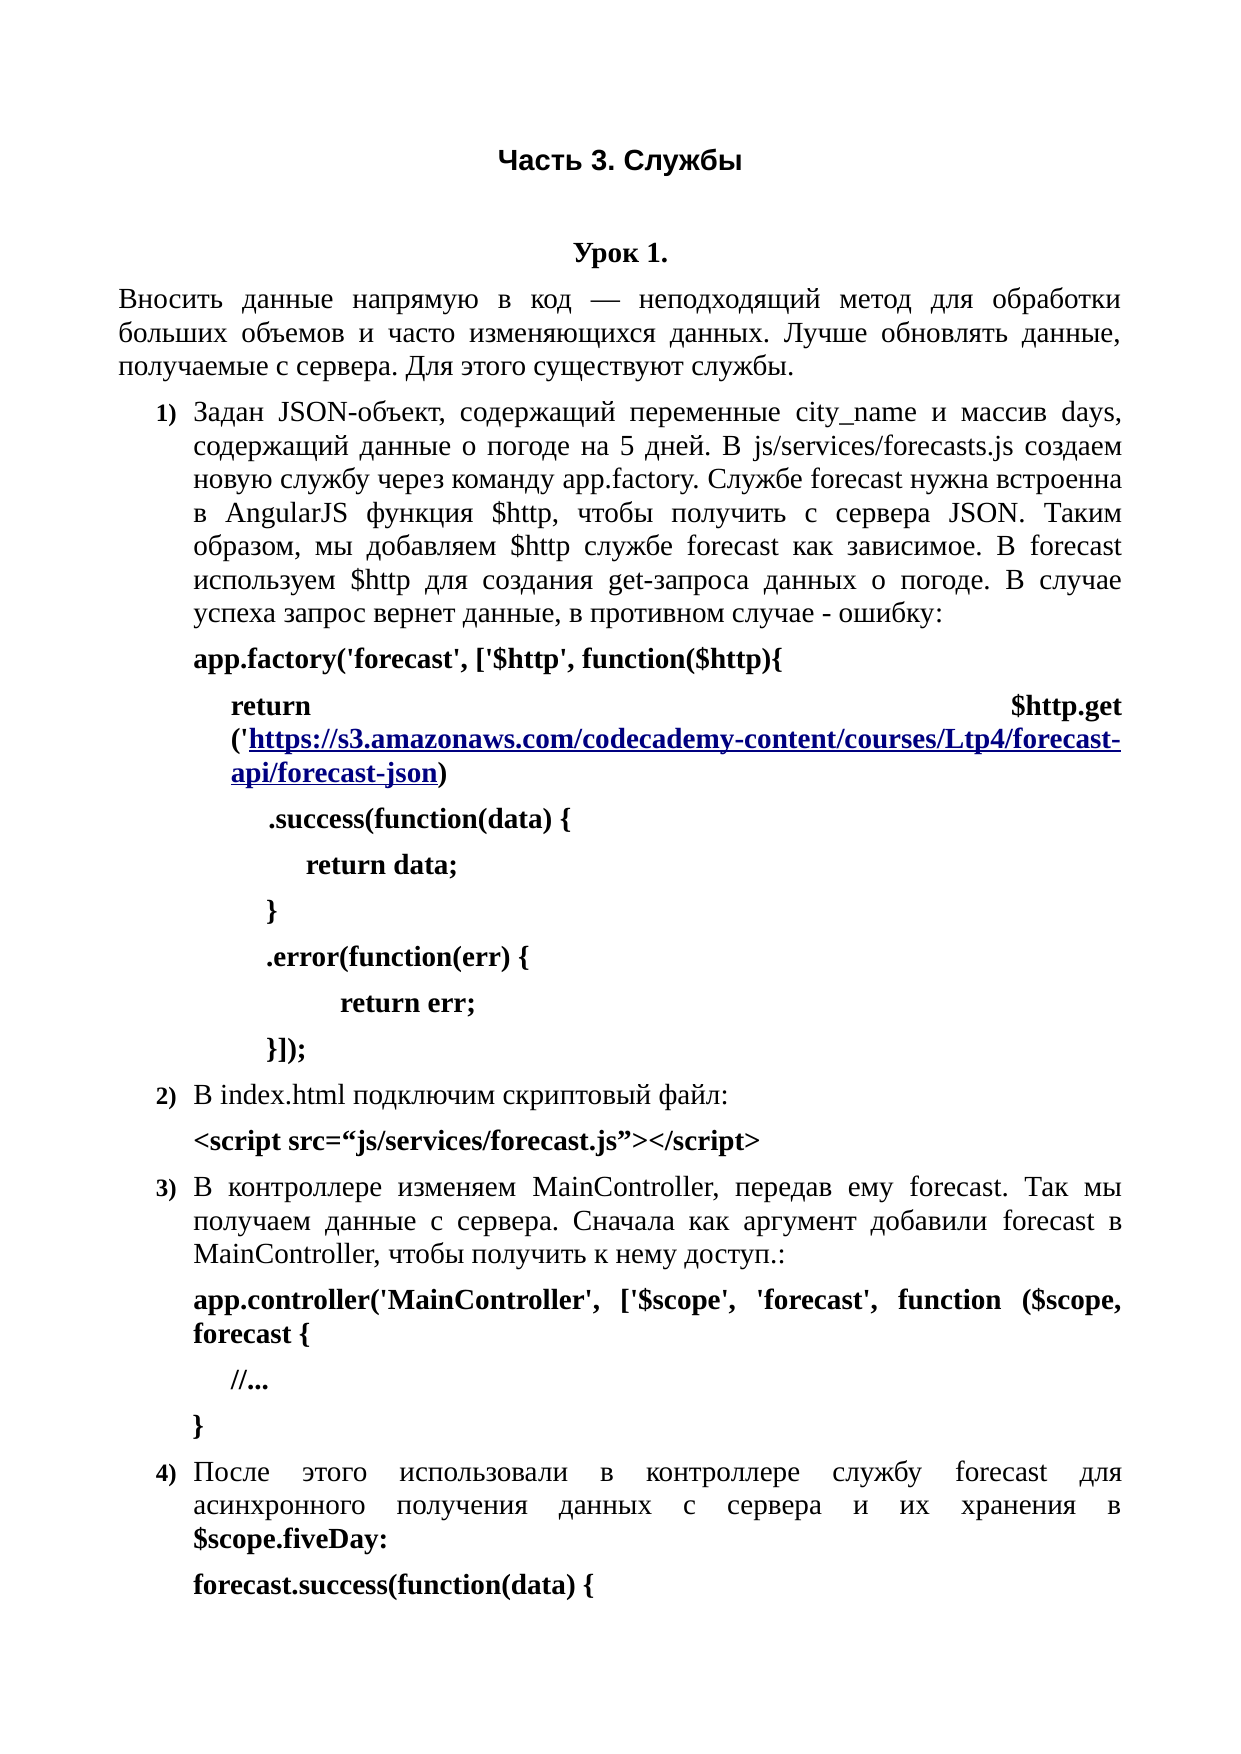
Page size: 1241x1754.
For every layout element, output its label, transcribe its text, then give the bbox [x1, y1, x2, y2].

list В index.html подключим скриптовый файл: [156, 1077, 1122, 1111]
list return data; [268, 847, 1122, 880]
text Урок 1. [118, 235, 1122, 269]
text } [118, 893, 1122, 926]
subtitle Часть 3. Службы [118, 143, 1122, 177]
text return err; [118, 985, 1122, 1018]
text }]); [118, 1031, 1122, 1064]
list return $http.get ('https://s3.amazonaws.com/codecademy-content/courses/Ltp4/forecast-api/forecast-json) [193, 688, 1122, 788]
list forecast.success(function(data) { [156, 1567, 1122, 1601]
list app.factory('forecast', ['$http', function($http){ [156, 642, 1122, 675]
list В контроллере изменяем MainController, передав ему forecast. Так мы получаем данные с сервера. Сначала как аргумент добавили forecast в MainController, чтобы получить к нему доступ.: [156, 1169, 1122, 1270]
list <script src=“js/services/forecast.js”></script> [156, 1123, 1122, 1157]
list Задан JSON-объект, содержащий переменные city_name и массив days, содержащий данные о погоде на 5 дней. В js/services/forecasts.js создаем новую службу через команду app.factory. Службе forecast нужна встроенна в AngularJS функция $http, чтобы получить с сервера JSON. Таким образом, мы добавляем $http службе forecast как зависимое. В forecast используем $http для создания get-запроса данных о погоде. В случае успеха запрос вернет данные, в противном случае - ошибку: [156, 394, 1122, 629]
list После этого использовали в контроллере службу forecast для асинхронного получения данных с сервера и их хранения в $scope.fiveDay: [156, 1454, 1122, 1554]
text } [118, 1408, 1122, 1441]
list app.controller('MainController', ['$scope', 'forecast', function ($scope, forecast { [156, 1282, 1122, 1349]
text Вносить данные напрямую в код — неподходящий метод для обработки больших объемов и часто изменяющихся данных. Лучше обновлять данные, получаемые с сервера. Для этого существуют службы. [118, 281, 1122, 382]
list //... [193, 1362, 1122, 1395]
text .error(function(err) { [118, 939, 1122, 972]
list .success(function(data) { [231, 801, 1122, 834]
